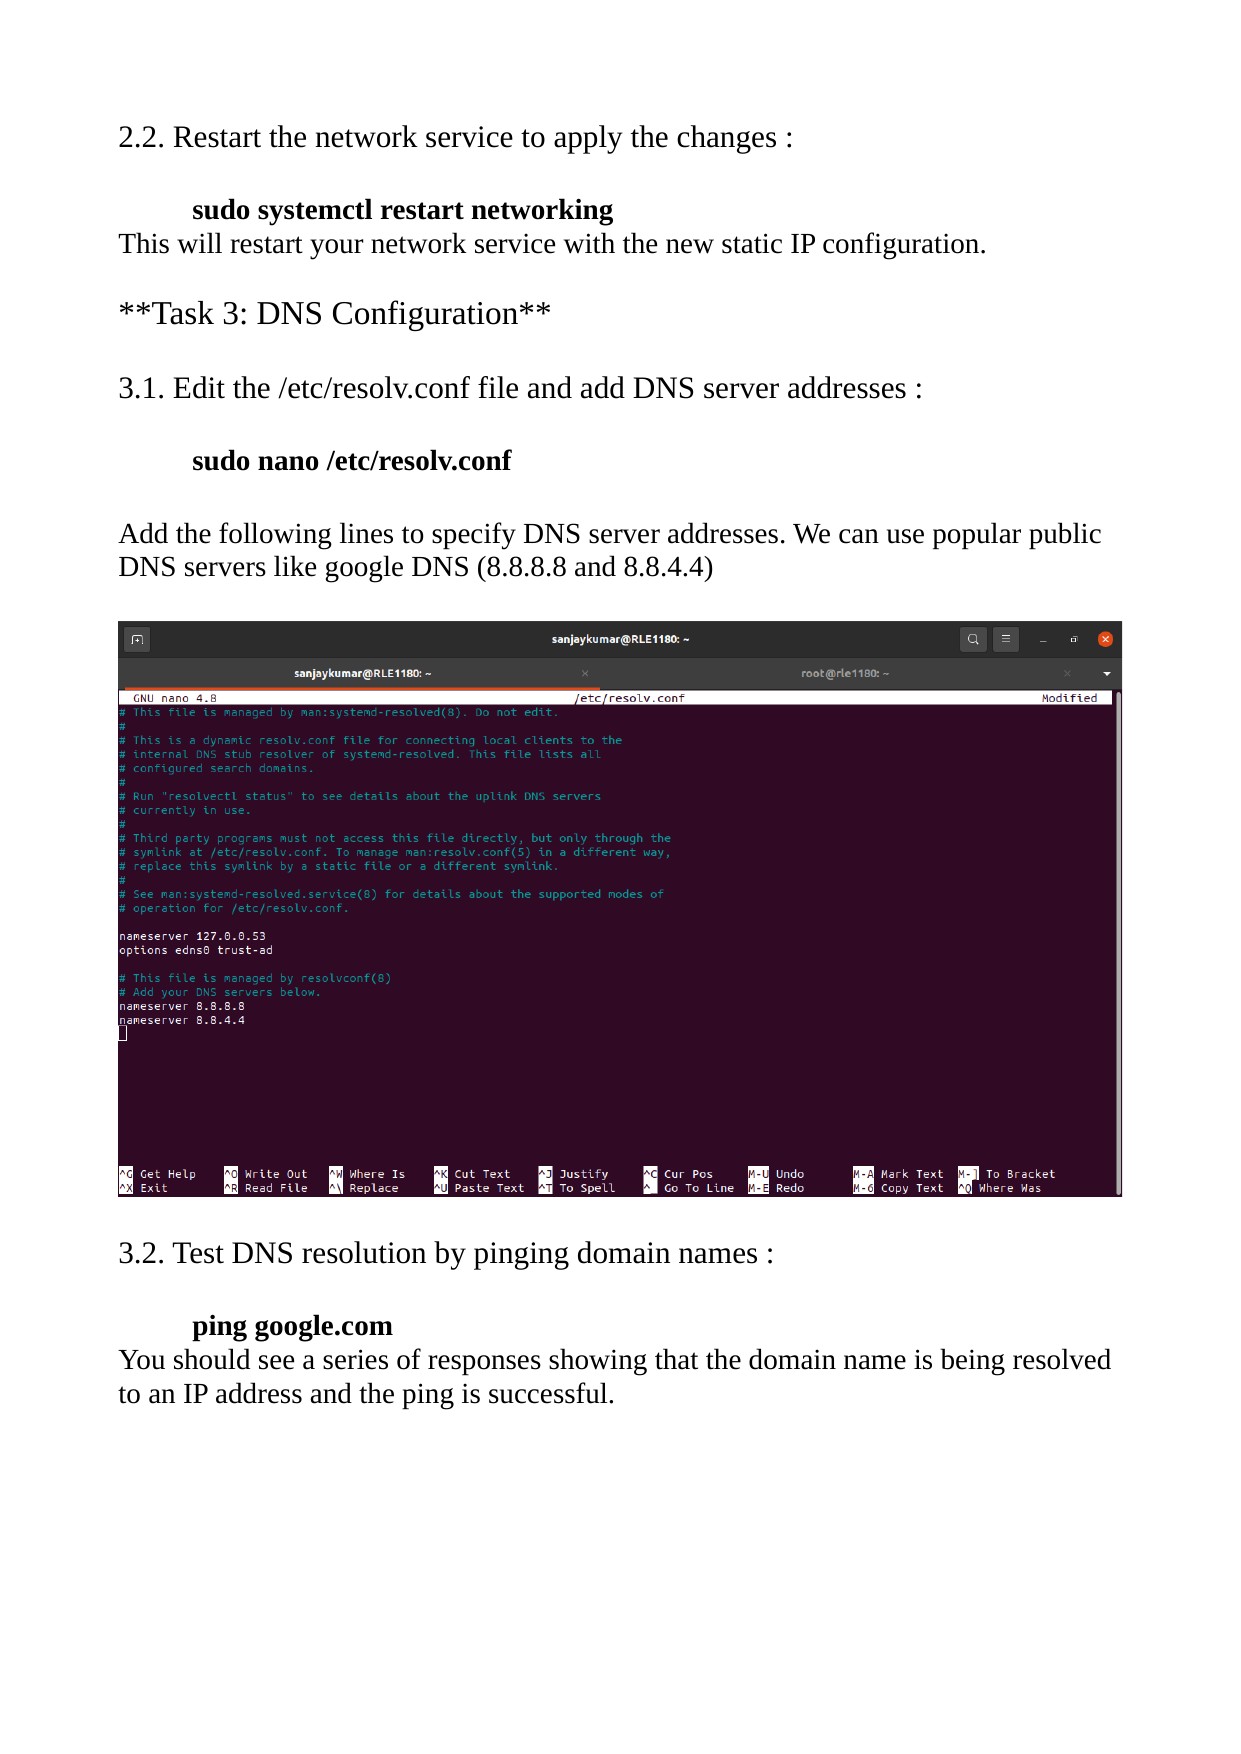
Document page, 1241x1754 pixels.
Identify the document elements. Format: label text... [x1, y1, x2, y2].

text 3.2. Test DNS resolution by pinging domain names : [118, 1234, 1122, 1270]
text **Task 3: DNS Configuration** [118, 293, 1122, 331]
picture [118, 621, 1123, 1197]
text Add the following lines to specify DNS server addresses. We can use popular public DNS servers like google DNS (8.8.8.8 and 8.8.4.4) [118, 516, 1122, 583]
text 2.2. Restart the network service to apply the changes : [118, 118, 1122, 154]
text sudo systemctl restart networking [118, 190, 1122, 226]
text You should see a series of responses showing that the domain name is being resolved to an IP address and the ping is successful. [118, 1342, 1122, 1409]
text ping google.com [118, 1306, 1122, 1342]
text This will restart your network service with the new static IP configuration. [118, 226, 1122, 259]
text sudo nano /etc/resolv.conf [118, 442, 1122, 477]
text 3.1. Edit the /etc/resolv.conf file and add DNS server addresses : [118, 370, 1122, 406]
